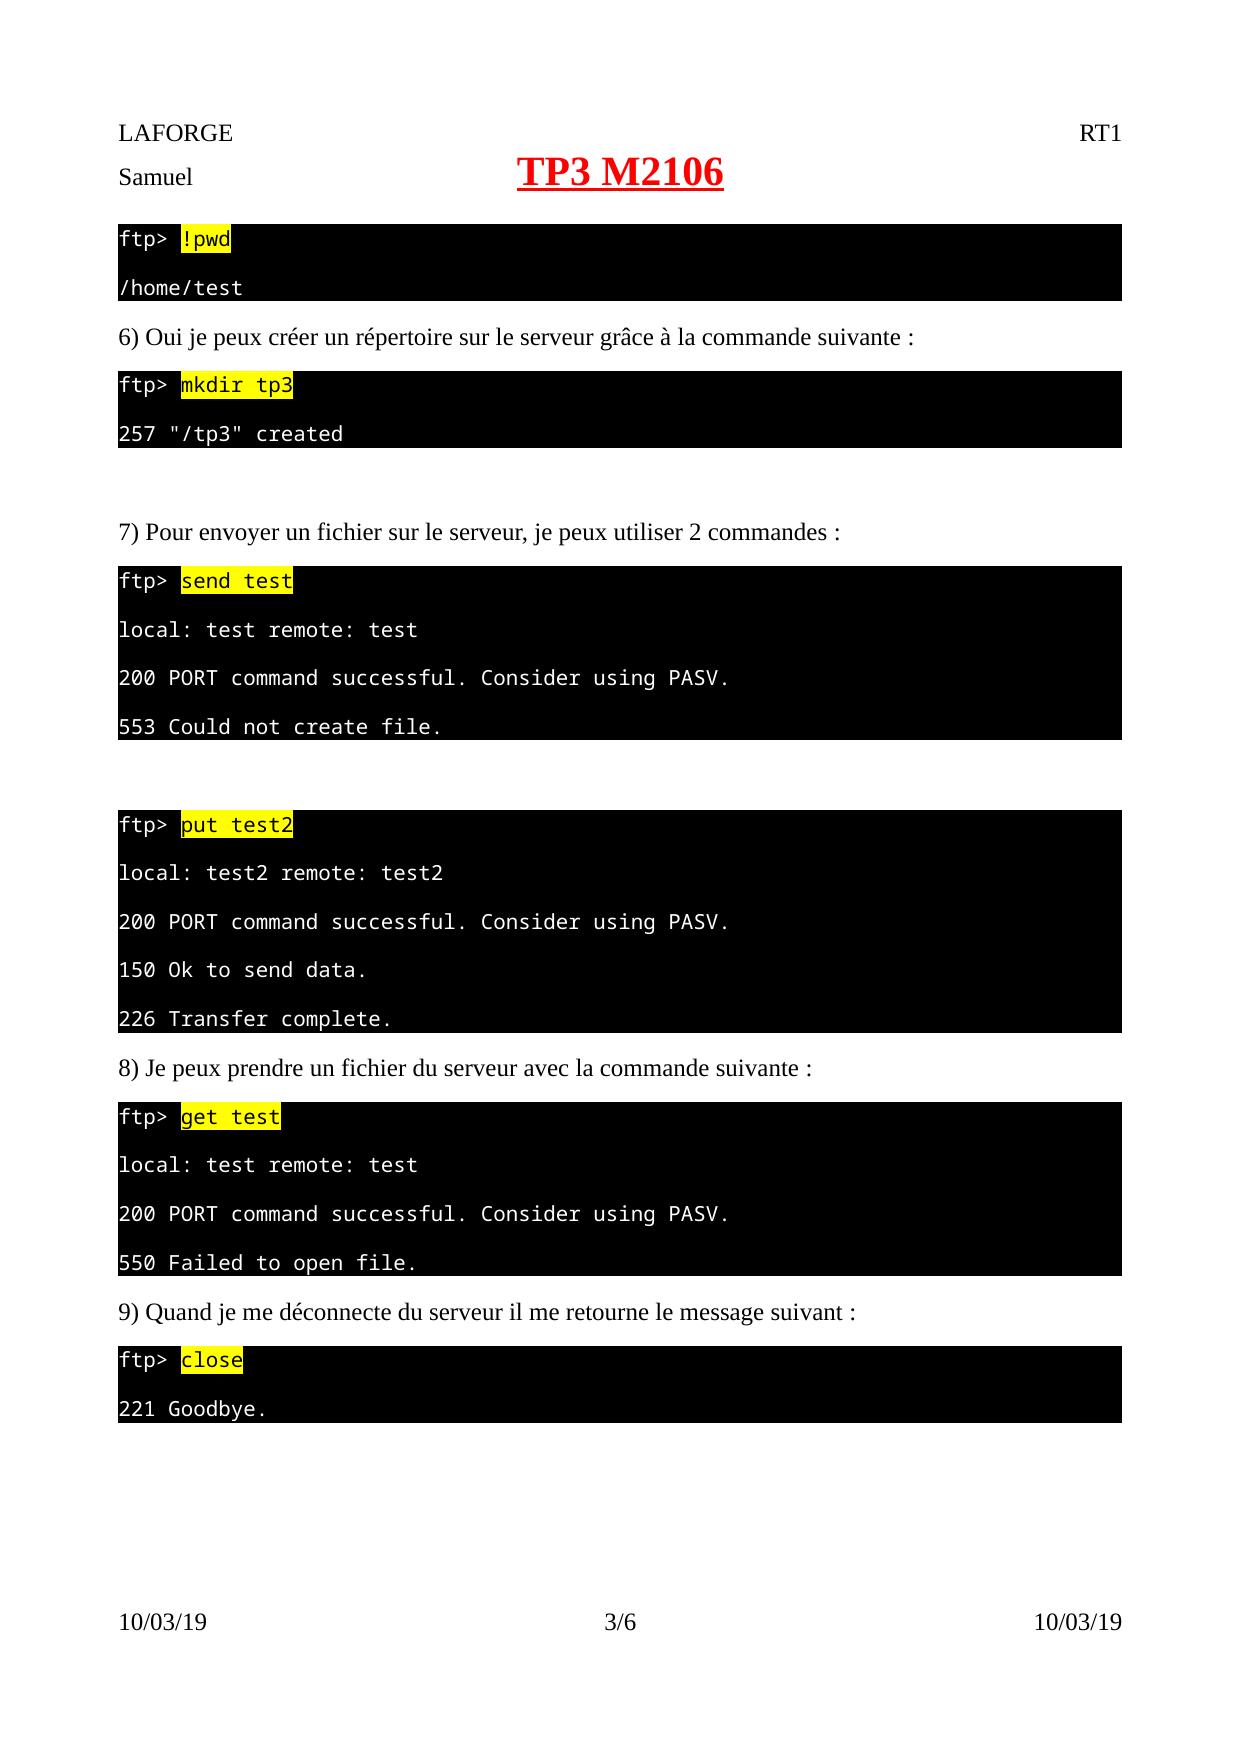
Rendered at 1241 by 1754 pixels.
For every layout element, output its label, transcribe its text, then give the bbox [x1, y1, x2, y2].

text 257 "/tp3" created [118, 419, 1122, 448]
text ftp> close [118, 1346, 1122, 1374]
text 9) Quand je me déconnecte du serveur il me retourne le message suivant : [118, 1297, 1122, 1325]
text 8) Je peux prendre un fichier du serveur avec la commande suivante : [118, 1053, 1122, 1082]
text 226 Transfer complete. [118, 1004, 1122, 1033]
text ftp> put test2 [118, 810, 1122, 838]
text 200 PORT command successful. Consider using PASV. [118, 907, 1122, 935]
text 150 Ok to send data. [118, 956, 1122, 984]
text local: test remote: test [118, 615, 1122, 643]
text ftp> !pwd [118, 224, 1122, 253]
text 553 Could not create file. [118, 712, 1122, 740]
text local: test remote: test [118, 1151, 1122, 1179]
text local: test2 remote: test2 [118, 858, 1122, 887]
text 221 Goodbye. [118, 1394, 1122, 1423]
text 6) Oui je peux créer un répertoire sur le serveur grâce à la commande suivante : [118, 322, 1122, 350]
text 7) Pour envoyer un fichier sur le serveur, je peux utiliser 2 commandes : [118, 517, 1122, 546]
text 550 Failed to open file. [118, 1248, 1122, 1276]
text 200 PORT command successful. Consider using PASV. [118, 1199, 1122, 1228]
text /home/test [118, 273, 1122, 301]
text ftp> mkdir tp3 [118, 371, 1122, 399]
text 200 PORT command successful. Consider using PASV. [118, 663, 1122, 692]
text ftp> send test [118, 566, 1122, 594]
text ftp> get test [118, 1102, 1122, 1130]
